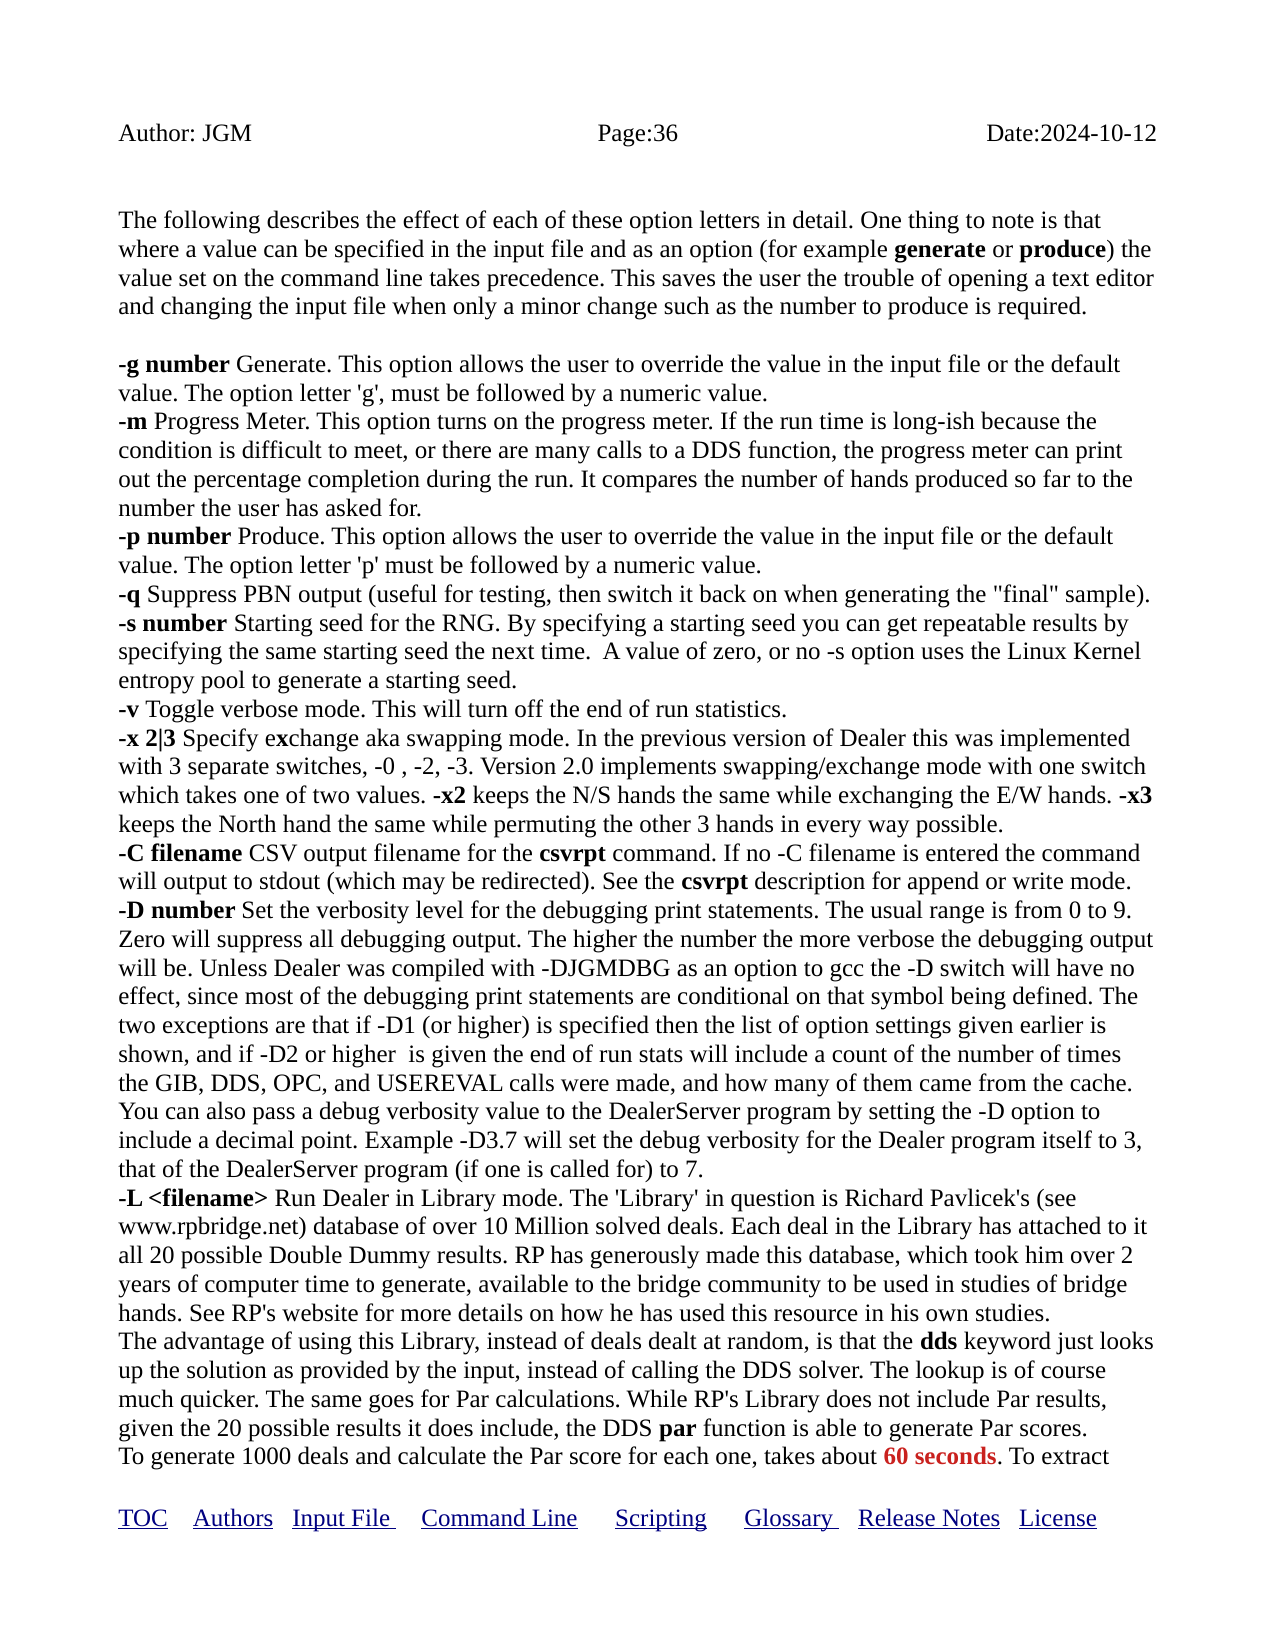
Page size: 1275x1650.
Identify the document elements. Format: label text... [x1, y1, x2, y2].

text -x 2|3 Specify exchange aka swapping mode. In the previous version of Dealer this was implemented with 3 separate switches, -0 , -2, -3. Version 2.0 implements swapping/exchange mode with one switch which takes one of two values. -x2 keeps the N/S hands the same while exchanging the E/W hands. -x3 keeps the North hand the same while permuting the other 3 hands in every way possible. [118, 723, 1157, 838]
text -m Progress Meter. This option turns on the progress meter. If the run time is long-ish because the condition is difficult to meet, or there are many calls to a DDS function, the progress meter can print out the percentage completion during the run. It compares the number of hands produced so far to the number the user has asked for. [118, 406, 1157, 521]
text -q Suppress PBN output (useful for testing, then switch it back on when generating the "final" sample). [118, 579, 1157, 608]
text The following describes the effect of each of these option letters in detail. One thing to note is that where a value can be specified in the input file and as an option (for example generate or produce) the value set on the command line takes precedence. This saves the user the trouble of opening a text editor and changing the input file when only a minor change such as the number to produce is required. [118, 205, 1157, 320]
text To generate 1000 deals and calculate the Par score for each one, takes about 60 seconds. To extract [118, 1441, 1157, 1470]
text You can also pass a debug verbosity value to the DealerServer program by setting the -D option to include a decimal point. Example -D3.7 will set the debug verbosity for the Dealer program itself to 3, that of the DealerServer program (if one is called for) to 7. [118, 1096, 1157, 1183]
text The advantage of using this Library, instead of deals dealt at random, is that the dds keyword just looks up the solution as provided by the input, instead of calling the DDS solver. The lookup is of course much quicker. The same goes for Par calculations. While RP's Library does not include Par results, given the 20 possible results it does include, the DDS par function is able to generate Par scores. [118, 1326, 1157, 1441]
text -L <filename> Run Dealer in Library mode. The 'Library' in question is Richard Pavlicek's (see www.rpbridge.net) database of over 10 Million solved deals. Each deal in the Library has attached to it all 20 possible Double Dummy results. RP has generously made this database, which took him over 2 years of computer time to generate, available to the bridge community to be used in studies of bridge hands. See RP's website for more details on how he has used this resource in his own studies. [118, 1183, 1157, 1326]
text -D number Set the verbosity level for the debugging print statements. The usual range is from 0 to 9. Zero will suppress all debugging output. The higher the number the more verbose the debugging output will be. Unless Dealer was compiled with -DJGMDBG as an option to gcc the -D switch will have no effect, since most of the debugging print statements are conditional on that symbol being defined. The two exceptions are that if -D1 (or higher) is specified then the list of option settings given earlier is shown, and if -D2 or higher is given the end of run stats will include a count of the number of times the GIB, DDS, OPC, and USEREVAL calls were made, and how many of them came from the cache. [118, 895, 1157, 1096]
text -C filename CSV output filename for the csvrpt command. If no -C filename is entered the command will output to stdout (which may be redirected). See the csvrpt description for append or write mode. [118, 838, 1157, 895]
text -v Toggle verbose mode. This will turn off the end of run statistics. [118, 694, 1157, 723]
text -s number Starting seed for the RNG. By specifying a starting seed you can get repeatable results by specifying the same starting seed the next time. A value of zero, or no -s option uses the Linux Kernel entropy pool to generate a starting seed. [118, 608, 1157, 694]
text -g number Generate. This option allows the user to override the value in the input file or the default value. The option letter 'g', must be followed by a numeric value. [118, 349, 1157, 406]
text -p number Produce. This option allows the user to override the value in the input file or the default value. The option letter 'p' must be followed by a numeric value. [118, 521, 1157, 579]
